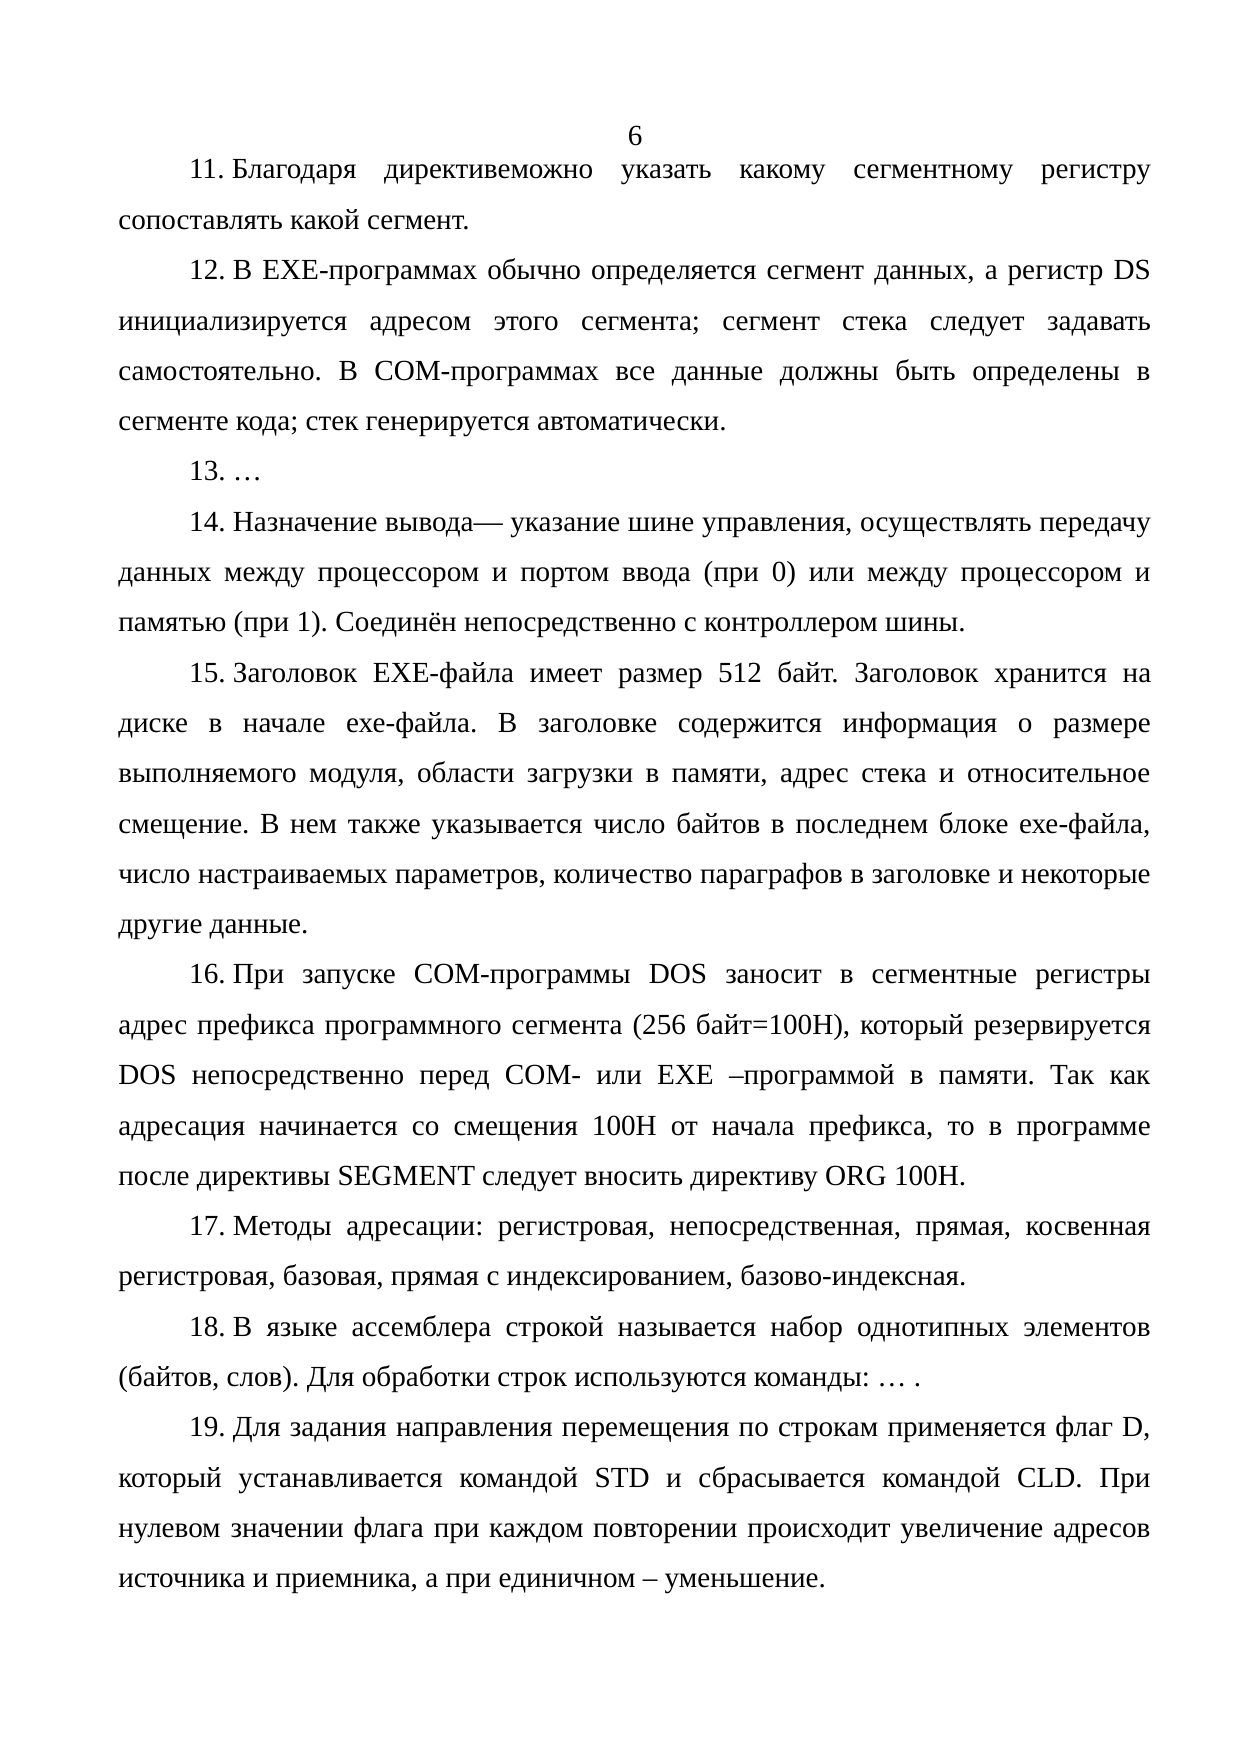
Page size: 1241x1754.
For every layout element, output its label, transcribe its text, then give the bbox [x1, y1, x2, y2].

list Благодаря директивеможно указать какому сегментному регистру сопоставлять какой сегмент. [118, 152, 1152, 236]
list Методы адресации: регистровая, непосредственная, прямая, косвенная регистровая, базовая, прямая с индексированием, базово-индексная. [118, 1208, 1152, 1292]
list … [118, 453, 1152, 487]
list Для задания направления перемещения по строкам применяется флаг D, который устанавливается командой STD и сбрасывается командой CLD. При нулевом значении флага при каждом повторении происходит увеличение адресов источника и приемника, а при единичном – уменьшение. [118, 1409, 1152, 1594]
list В ЕХЕ-программах обычно определяется сегмент данных, а регистр DS инициализируется адресом этого сегмента; сегмент стека следует задавать самостоятельно. В СОМ-программах все данные должны быть определены в сегменте кода; стек генерируется автоматически. [118, 252, 1152, 437]
list В языке ассемблера строкой называется набор однотипных элементов (байтов, слов). Для обработки строк используются команды: … . [118, 1309, 1152, 1393]
list Назначение вывода— указание шине управления, осуществлять передачу данных между процессором и портом ввода (при 0) или между процессором и памятью (при 1). Соединён непосредственно с контроллером шины. [118, 504, 1152, 638]
list Заголовок EXE-файла имеет размер 512 байт. Заголовок хранится на диске в начале ехе-файла. В заголовке содержится информация о размере выполняемого модуля, области загрузки в памяти, адрес стека и относительное смещение. В нем также указывается число байтов в последнем блоке ехе-файла, число настраиваемых параметров, количество параграфов в заголовке и некоторые другие данные. [118, 655, 1152, 940]
list При запуске СОМ-программы DOS заносит в сегментные регистры адрес префикса программного сегмента (256 байт=100Н), который резервируется DОS непосредственно перед СОМ- или ЕХЕ –программой в памяти. Так как адресация начинается со смещения 100Н от начала префикса, то в программе после директивы SEGMENT следует вносить директиву ORG 100H. [118, 957, 1152, 1191]
